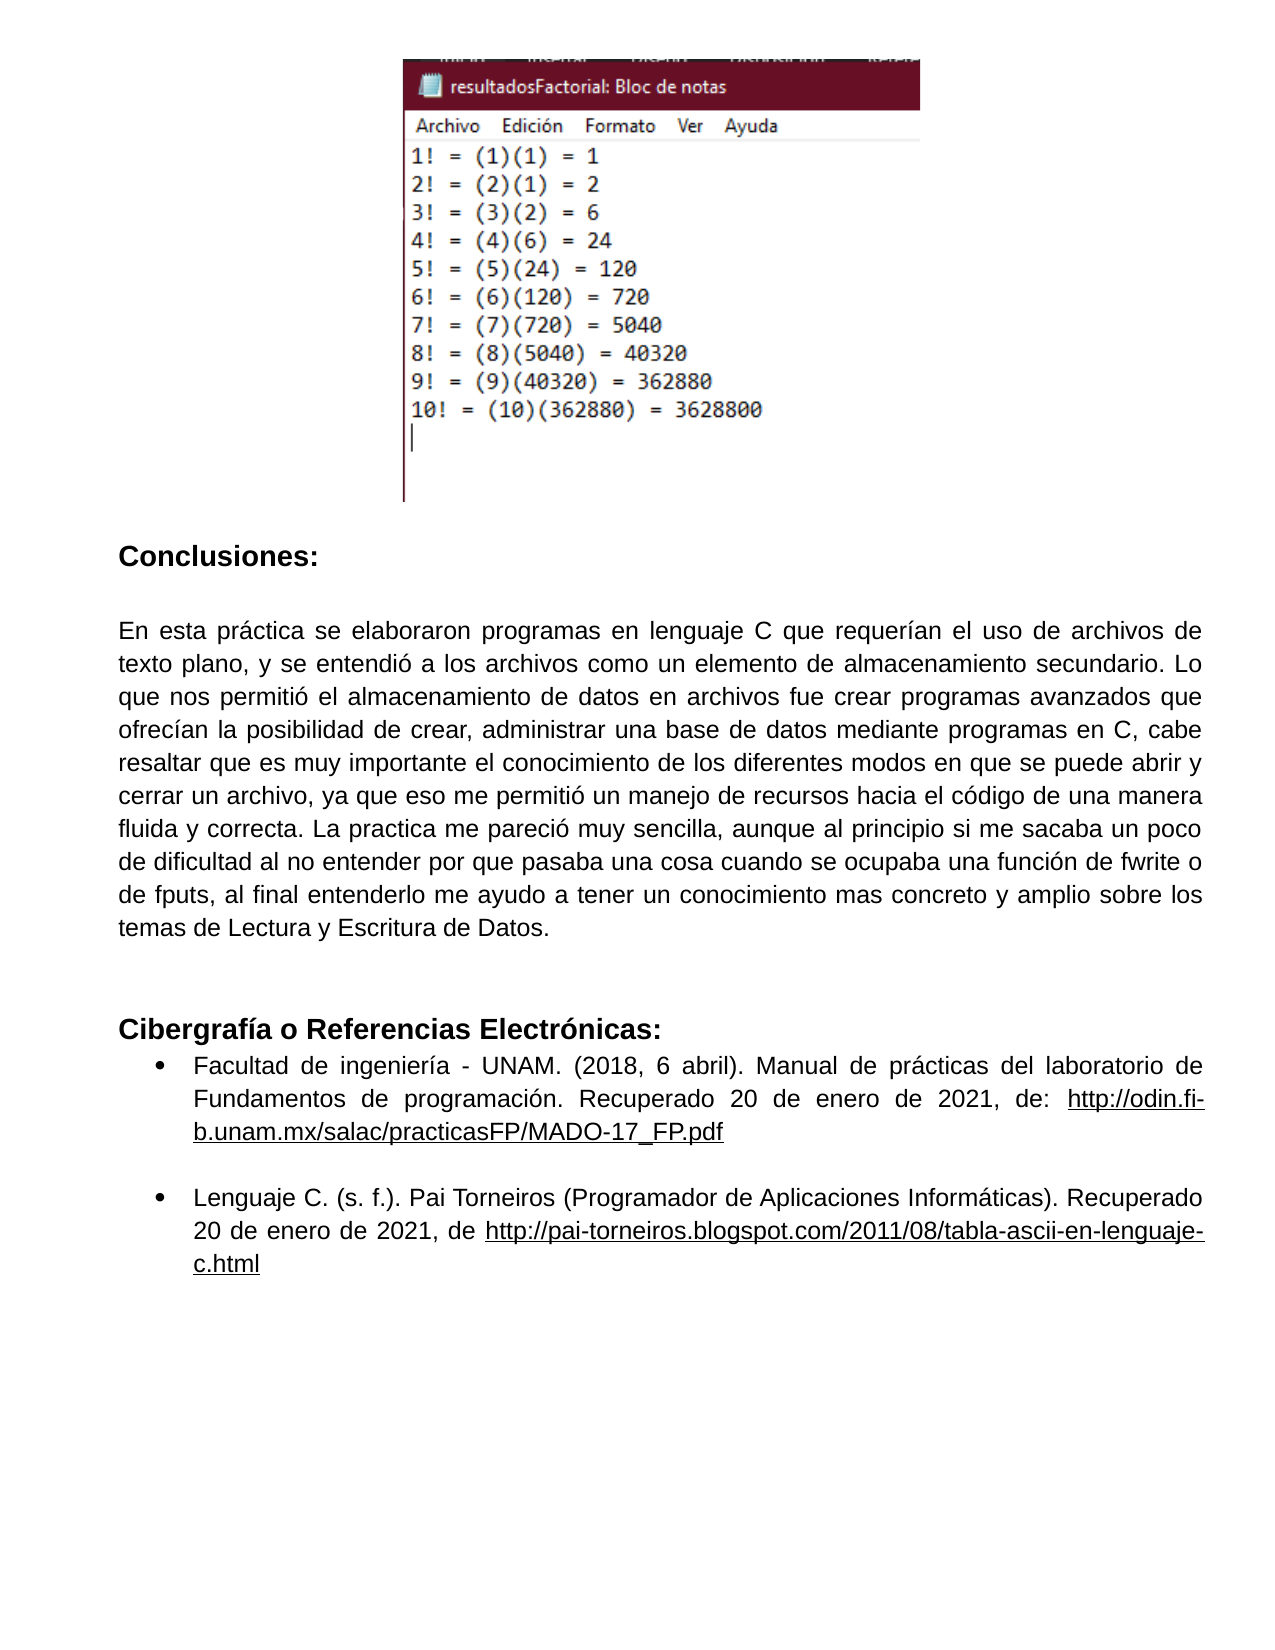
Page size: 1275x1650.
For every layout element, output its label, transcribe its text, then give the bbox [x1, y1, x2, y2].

text Conclusiones: [118, 539, 1205, 572]
list Lenguaje C. (s. f.). Pai Torneiros (Programador de Aplicaciones Informáticas). Recuperado 20 de enero de 2021, de http://pai-torneiros.blogspot.com/2011/08/tabla-ascii-en-lenguaje-c.html [156, 1183, 1205, 1278]
text En esta práctica se elaboraron programas en lenguaje C que requerían el uso de archivos de texto plano, y se entendió a los archivos como un elemento de almacenamiento secundario. Lo que nos permitió el almacenamiento de datos en archivos fue crear programas avanzados que ofrecían la posibilidad de crear, administrar una base de datos mediante programas en C, cabe resaltar que es muy importante el conocimiento de los diferentes modos en que se puede abrir y cerrar un archivo, ya que eso me permitió un manejo de recursos hacia el código de una manera fluida y correcta. La practica me pareció muy sencilla, aunque al principio si me sacaba un poco de dificultad al no entender por que pasaba una cosa cuando se ocupaba una función de fwrite o de fputs, al final entenderlo me ayudo a tener un conocimiento mas concreto y amplio sobre los temas de Lectura y Escritura de Datos. [118, 616, 1205, 942]
list Facultad de ingeniería - UNAM. (2018, 6 abril). Manual de prácticas del laboratorio de Fundamentos de programación. Recuperado 20 de enero de 2021, de: http://odin.fi-b.unam.mx/salac/practicasFP/MADO-17_FP.pdf [156, 1051, 1205, 1146]
text Cibergrafía o Referencias Electrónicas: [118, 1012, 1205, 1046]
